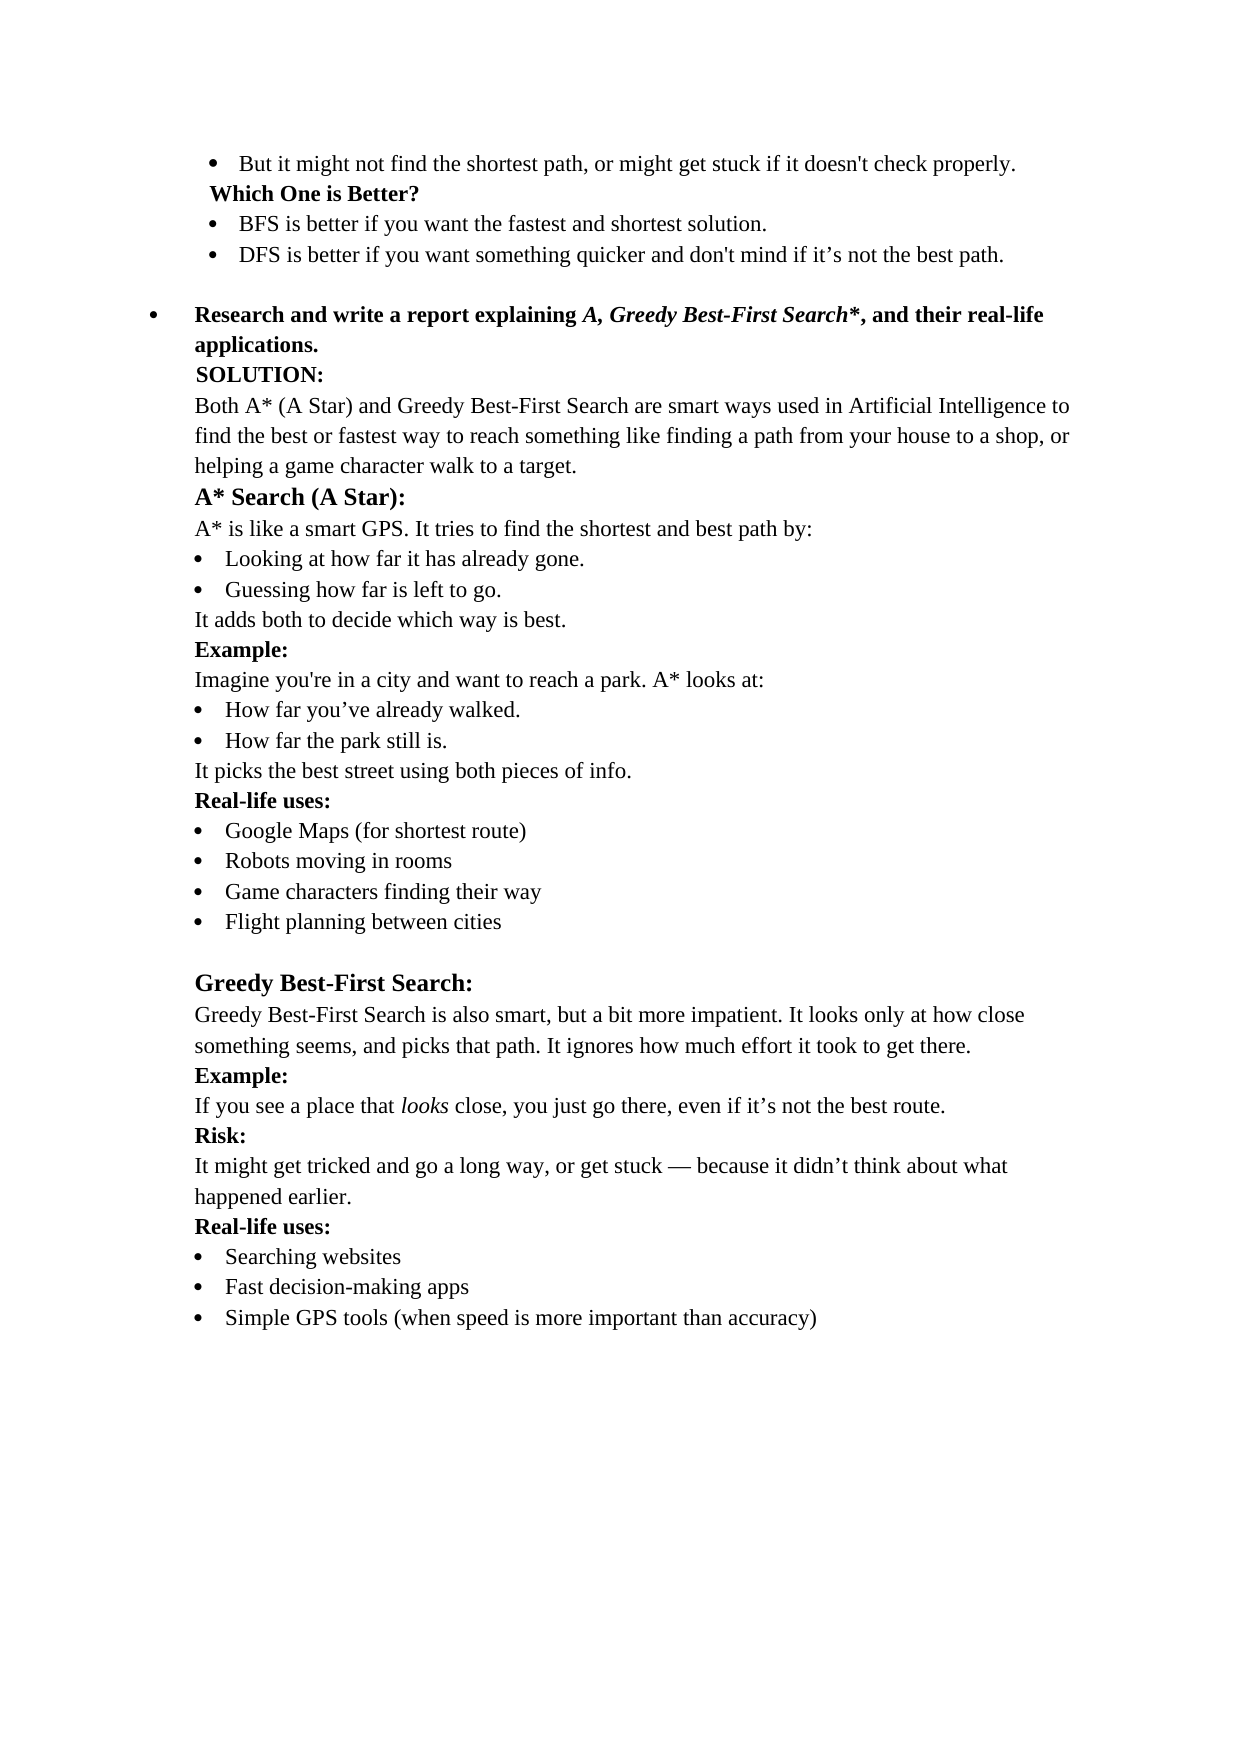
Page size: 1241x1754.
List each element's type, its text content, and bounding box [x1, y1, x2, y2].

list How far you’ve already walked. [194, 697, 1090, 723]
list Research and write a report explaining A, Greedy Best-First Search*, and their real-life applications. [150, 301, 1090, 358]
text It might get tricked and go a long way, or get stuck — because it didn’t think about what happened earlier. [194, 1152, 1090, 1209]
text SOLUTION: [150, 361, 1090, 388]
text Risk: [194, 1122, 1090, 1149]
list Game characters finding their way [194, 878, 1090, 904]
text It picks the best street using both pieces of info. [194, 757, 1090, 783]
list Google Maps (for shortest route) [194, 817, 1090, 844]
text A* Search (A Star): [194, 482, 1090, 511]
text Real-life uses: [194, 787, 1090, 813]
list BFS is better if you want the fastest and shortest solution. [209, 210, 1090, 237]
list How far the park still is. [194, 727, 1090, 753]
text Greedy Best-First Search is also smart, but a bit more impatient. It looks only at how close something seems, and picks that path. It ignores how much effort it took to get there. [194, 1001, 1090, 1058]
list Searching websites [194, 1243, 1090, 1269]
text Example: [194, 636, 1090, 662]
list Simple GPS tools (when speed is more important than accuracy) [194, 1303, 1090, 1330]
text Real-life uses: [194, 1213, 1090, 1239]
list Guessing how far is left to go. [194, 576, 1090, 602]
list Robots moving in rooms [194, 848, 1090, 874]
text A* is like a smart GPS. It tries to find the shortest and best path by: [194, 515, 1090, 542]
list Looking at how far it has already gone. [194, 546, 1090, 572]
list Fast decision-making apps [194, 1273, 1090, 1300]
text Greedy Best-First Search: [194, 968, 1090, 997]
list Flight planning between cities [194, 908, 1090, 934]
text Example: [194, 1062, 1090, 1088]
list But it might not find the shortest path, or might get stuck if it doesn't check properly. [209, 150, 1090, 176]
text Which One is Better? [209, 180, 1090, 207]
text Both A* (A Star) and Greedy Best-First Search are smart ways used in Artificial Intelligence to find the best or fastest way to reach something like finding a path from your house to a shop, or helping a game character walk to a target. [194, 392, 1090, 478]
text It adds both to decide which way is best. [194, 606, 1090, 632]
text If you see a place that looks close, you just go there, even if it’s not the best route. [194, 1092, 1090, 1118]
list DFS is better if you want something quicker and don't mind if it’s not the best path. [209, 241, 1090, 267]
text Imagine you're in a city and want to reach a park. A* looks at: [194, 666, 1090, 693]
